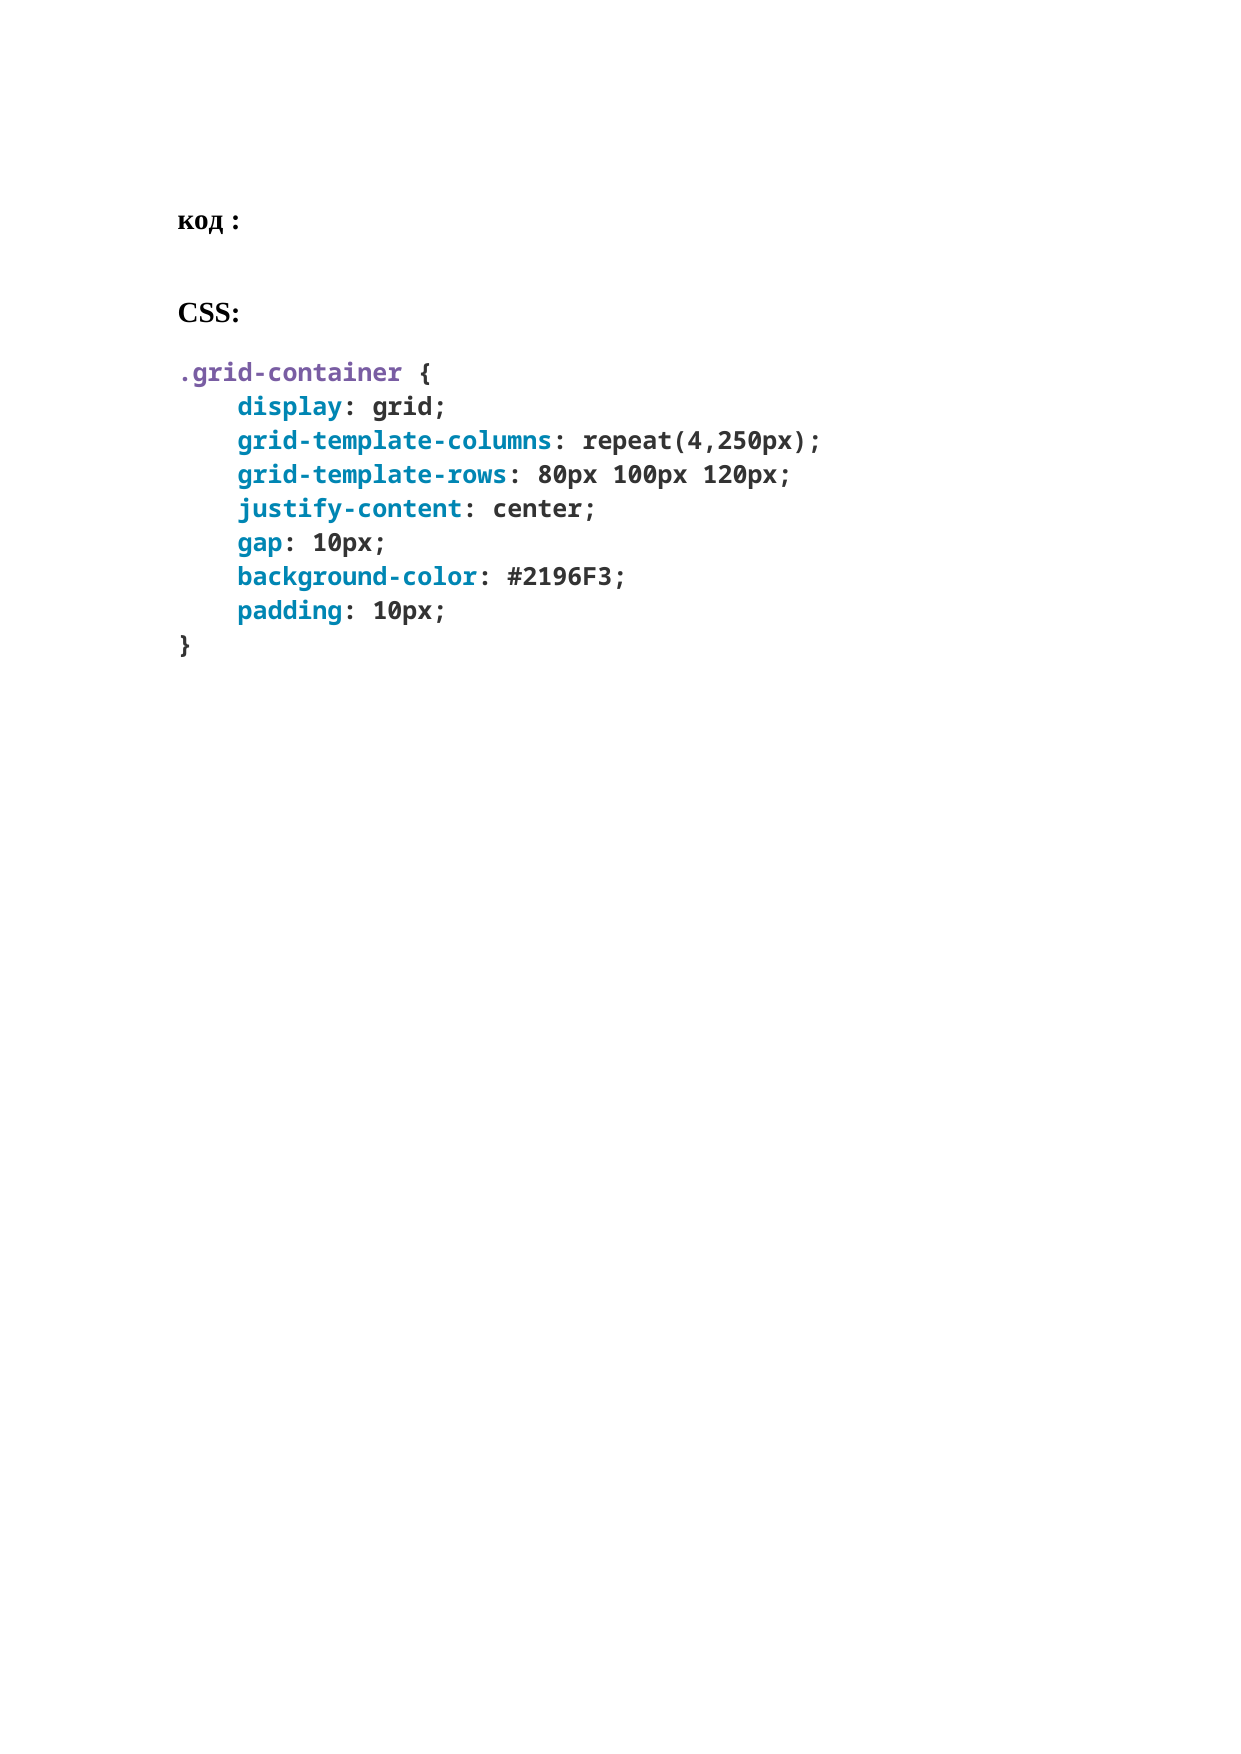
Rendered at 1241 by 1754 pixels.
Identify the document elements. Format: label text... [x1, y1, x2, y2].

text grid-template-rows: 80px 100px 120px; [177, 457, 1152, 491]
text gap: 10px; [177, 525, 1152, 559]
text padding: 10px; [177, 593, 1152, 627]
text justify-content: center; [177, 491, 1152, 525]
text CSS: [177, 295, 1152, 329]
text grid-template-columns: repeat(4,250px); [177, 423, 1152, 457]
text display: grid; [177, 389, 1152, 423]
text background-color: #2196F3; [177, 559, 1152, 593]
text код : [177, 202, 1152, 236]
text .grid-container { [177, 354, 1152, 389]
text } [177, 627, 1152, 661]
